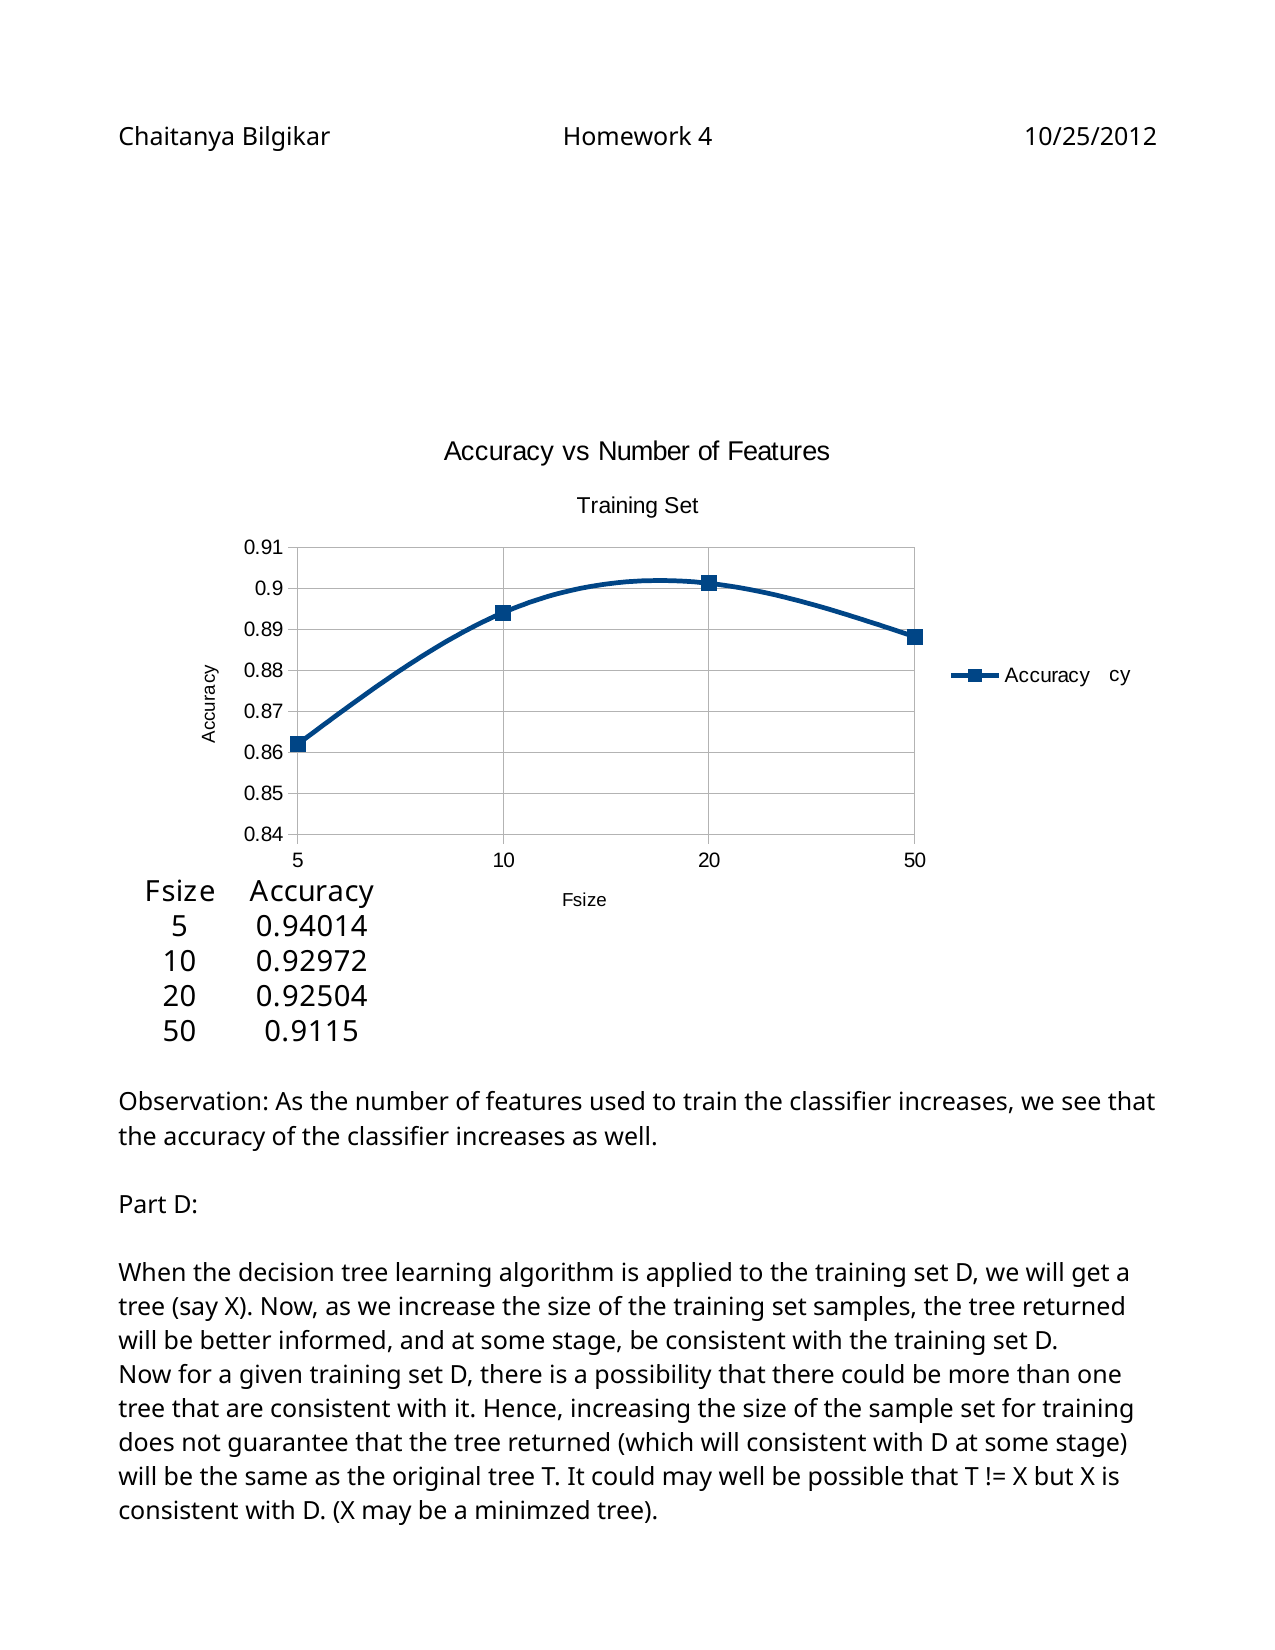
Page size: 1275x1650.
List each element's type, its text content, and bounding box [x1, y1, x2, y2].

text Observation: As the number of features used to train the classifier increases, we see that the accuracy of the classifier increases as well. [118, 1084, 1157, 1152]
text Part D: [118, 1186, 1157, 1220]
text When the decision tree learning algorithm is applied to the training set D, we will get a tree (say X). Now, as we increase the size of the training set samples, the tree returned will be better informed, and at some stage, be consistent with the training set D. [118, 1254, 1157, 1357]
text Now for a given training set D, there is a possibility that there could be more than one tree that are consistent with it. Hence, increasing the size of the sample set for training does not guarantee that the tree returned (which will consistent with D at some stage) will be the same as the original tree T. It could may well be possible that T != X but X is consistent with D. (X may be a minimzed tree). [118, 1357, 1157, 1527]
